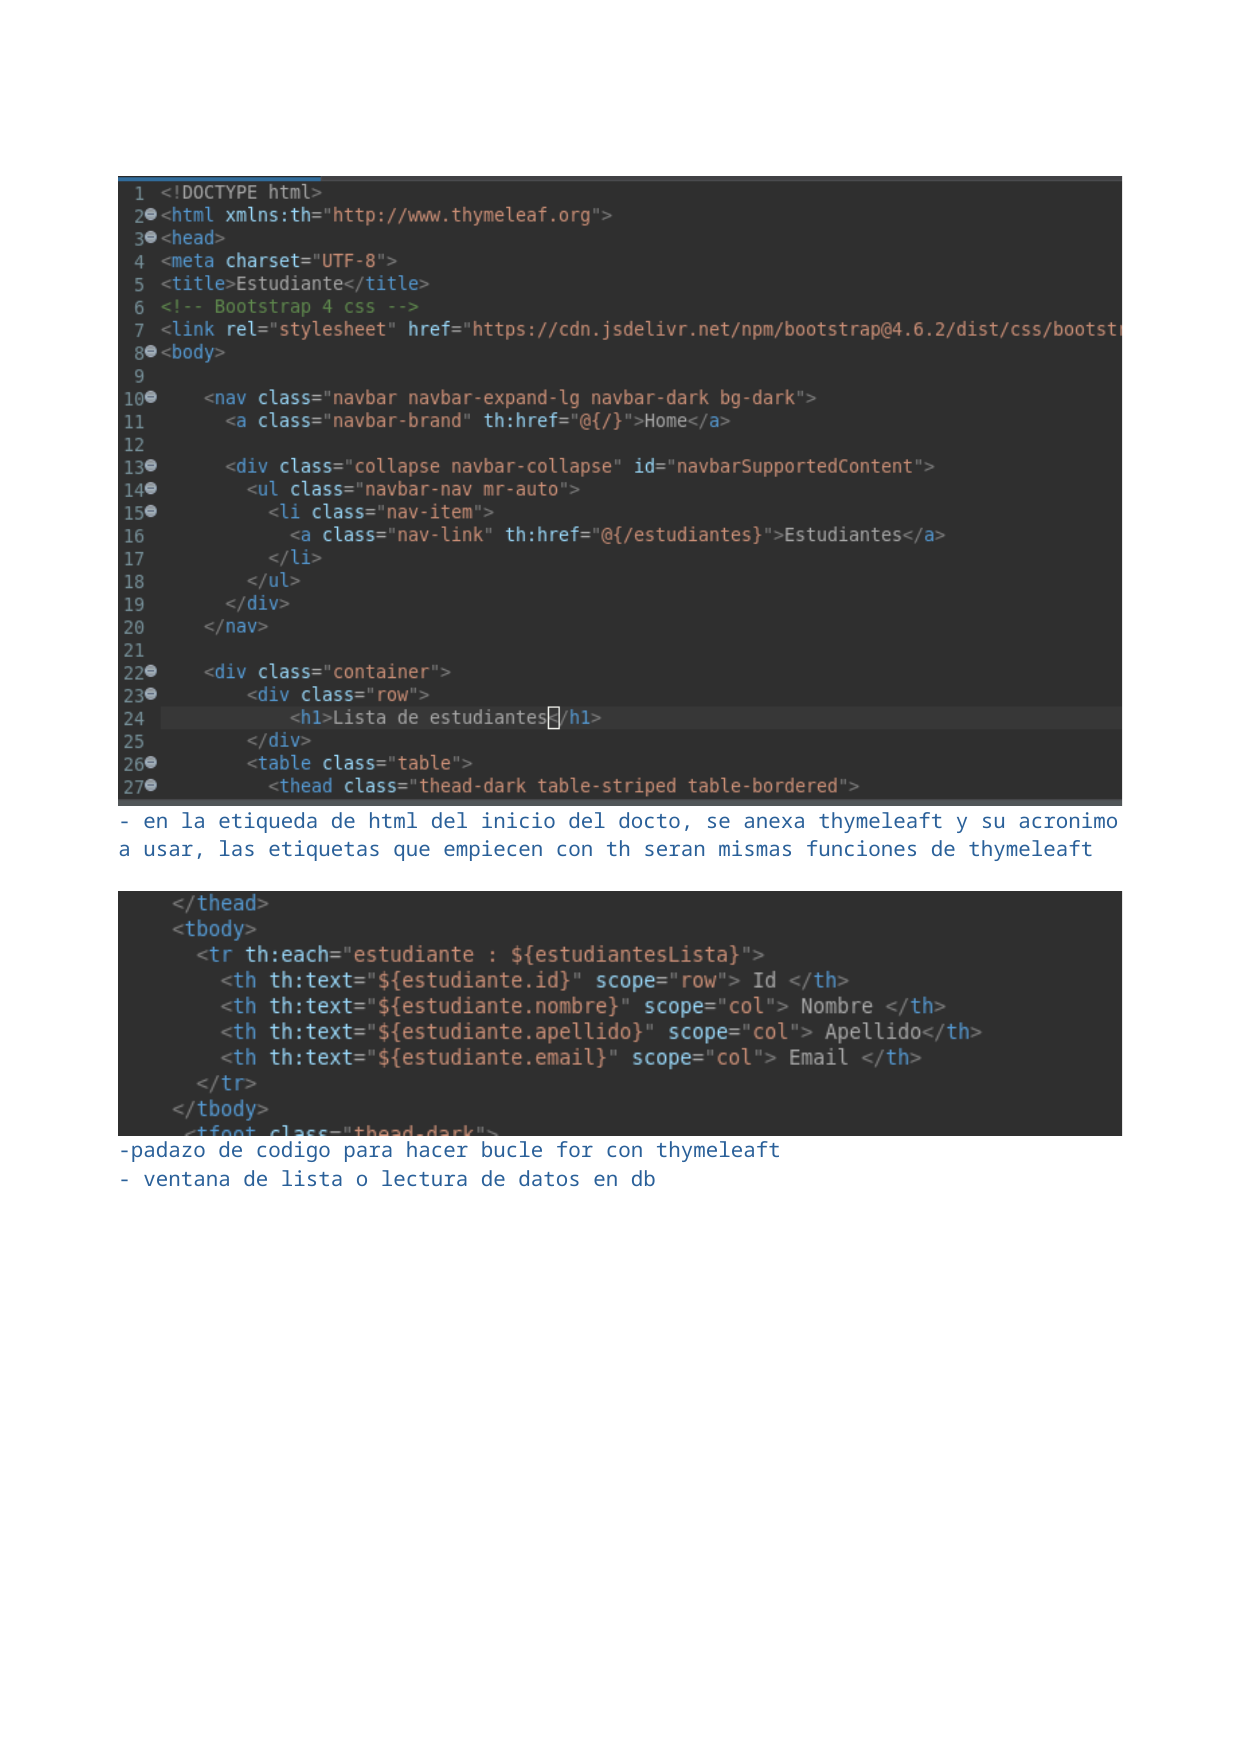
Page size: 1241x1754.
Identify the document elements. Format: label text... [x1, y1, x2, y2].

text - ventana de lista o lectura de datos en db [118, 1164, 1122, 1192]
picture [118, 176, 1123, 806]
text - en la etiqueda de html del inicio del docto, se anexa thymeleaft y su acronimo a usar, las etiquetas que empiecen con th seran mismas funciones de thymeleaft [118, 806, 1122, 863]
picture [118, 891, 1123, 1136]
text -padazo de codigo para hacer bucle for con thymeleaft [118, 1136, 1122, 1164]
